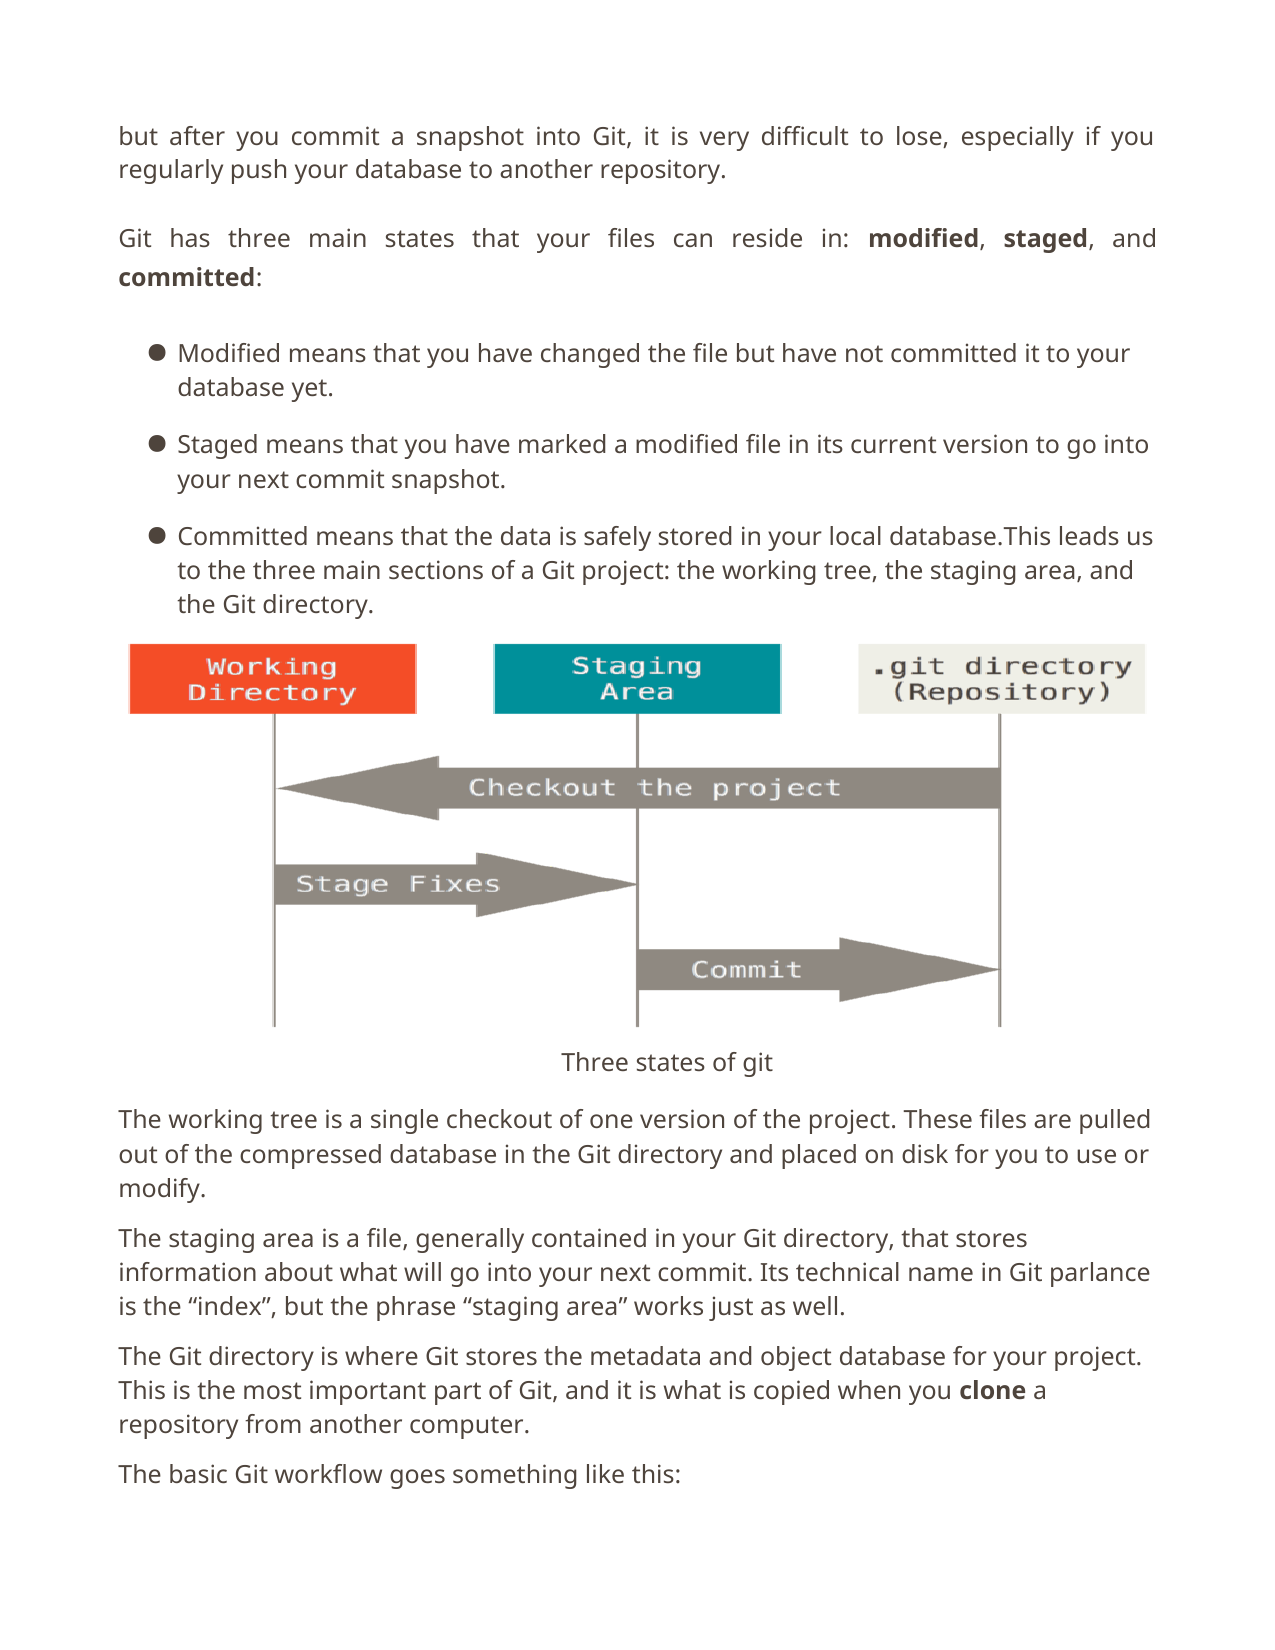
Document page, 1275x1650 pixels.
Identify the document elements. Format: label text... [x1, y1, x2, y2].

text Git has three main states that your files can reside in: modified, staged, and committed: [118, 220, 1157, 293]
text but after you commit a snapshot into Git, it is very difficult to lose, especially if you regularly push your database to another repository. [118, 118, 1157, 186]
text The basic Git workflow goes something like this: [118, 1457, 1157, 1491]
list Three states of git [147, 1045, 1157, 1079]
list Modified means that you have changed the file but have not committed it to your database yet. [147, 336, 1157, 404]
text The staging area is a file, generally contained in your Git directory, that stores information about what will go into your next commit. Its technical name in Git parlance is the “index”, but the phrase “staging area” works just as well. [118, 1221, 1157, 1323]
text The Git directory is where Git stores the metadata and object database for your project. This is the most important part of Git, and it is what is copied when you clone a repository from another computer. [118, 1339, 1157, 1441]
text The working tree is a single checkout of one version of the project. These files are pulled out of the compressed database in the Git directory and placed on disk for you to use or modify. [118, 1102, 1157, 1204]
list Staged means that you have marked a modified file in its current version to go into your next commit snapshot. [147, 427, 1157, 495]
picture [121, 636, 1160, 1045]
list Committed means that the data is safely stored in your local database.This leads us to the three main sections of a Git project: the working tree, the staging area, and the Git directory. [147, 519, 1157, 621]
